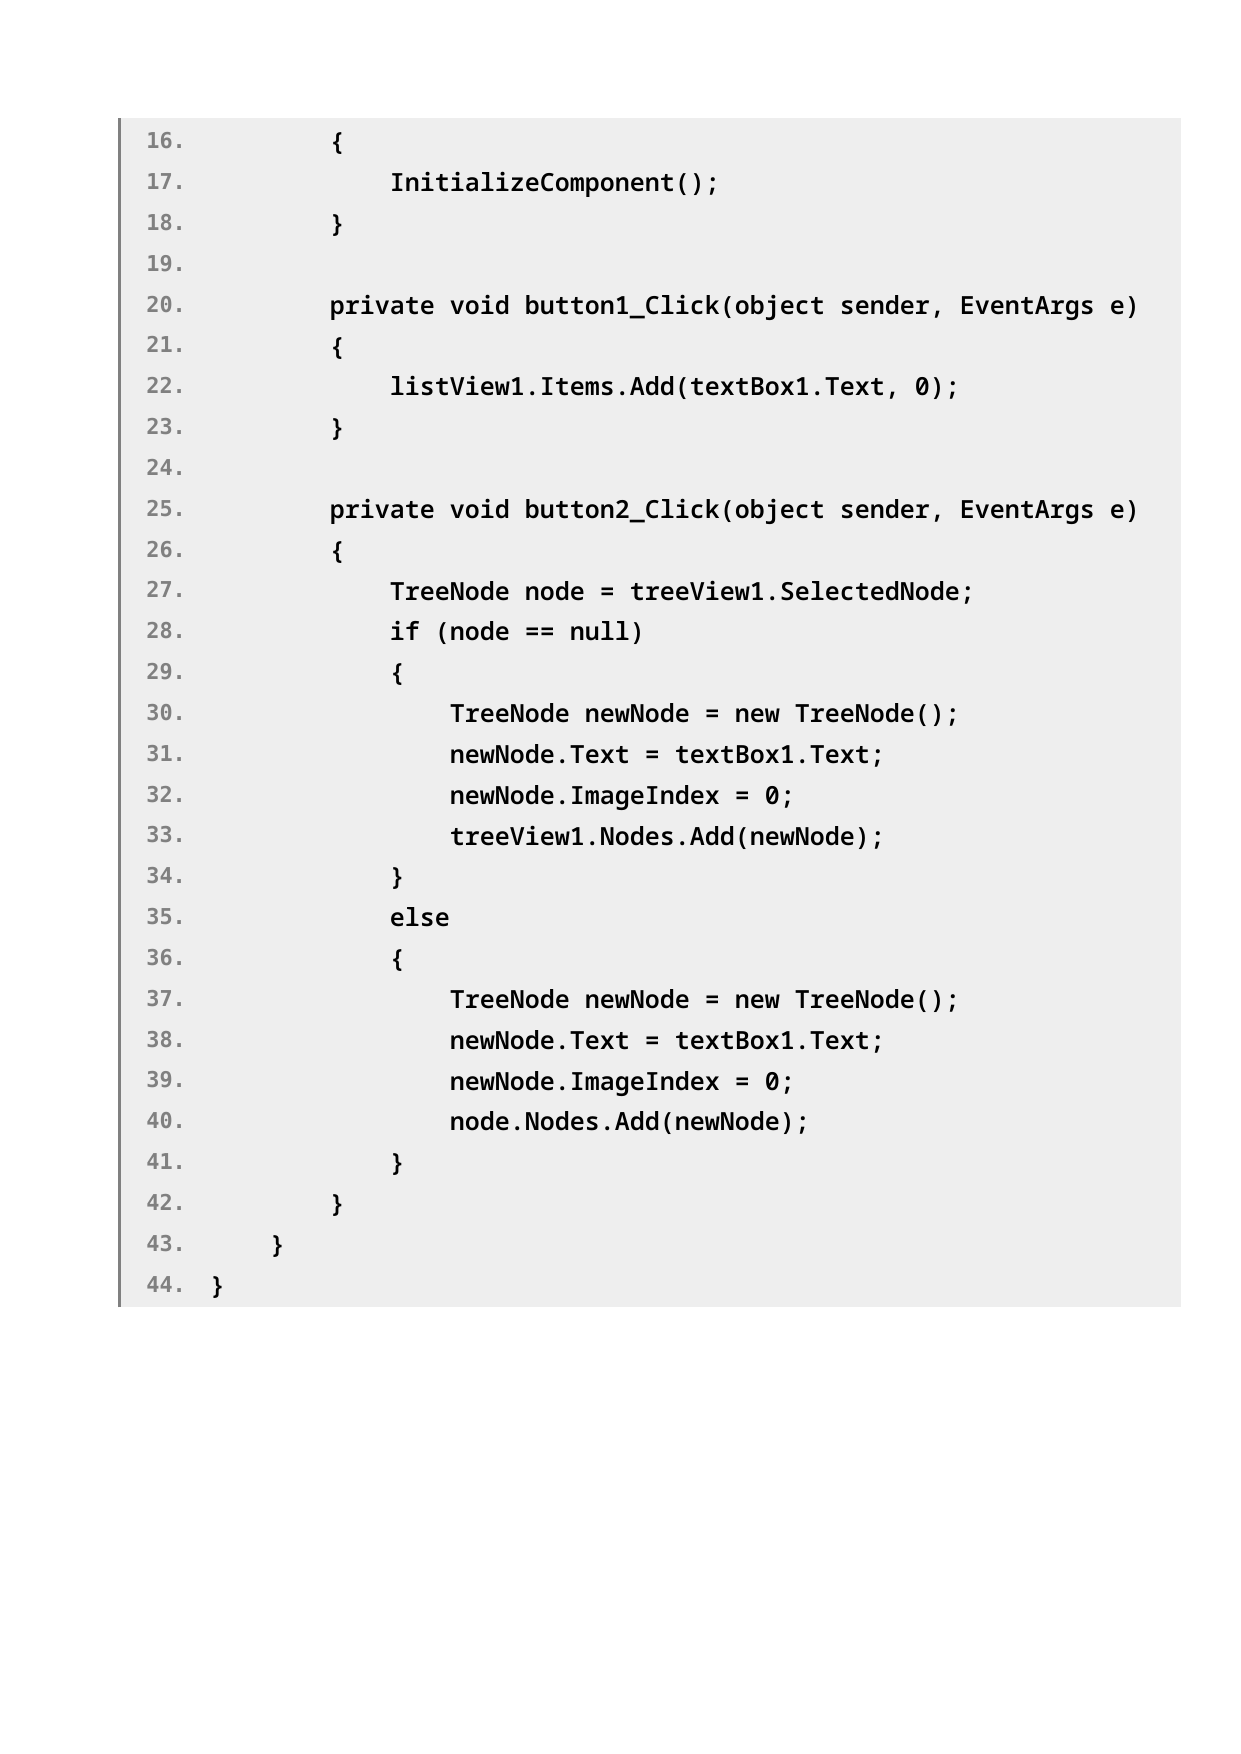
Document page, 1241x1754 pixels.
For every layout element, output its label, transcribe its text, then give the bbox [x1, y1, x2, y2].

list } [121, 1221, 1181, 1261]
list { [121, 935, 1181, 975]
list TreeNode newNode = new TreeNode(); [121, 690, 1181, 730]
list } [121, 404, 1181, 444]
list TreeNode newNode = new TreeNode(); [121, 976, 1181, 1016]
list treeView1.Nodes.Add(newNode); [121, 812, 1181, 852]
list } [121, 1180, 1181, 1220]
list newNode.Text = textBox1.Text; [121, 1016, 1181, 1056]
list private void button1_Click(object sender, EventArgs e) [121, 281, 1181, 321]
list { [121, 526, 1181, 566]
list TreeNode node = treeView1.SelectedNode; [121, 567, 1181, 607]
list listView1.Items.Add(textBox1.Text, 0); [121, 363, 1181, 403]
list newNode.ImageIndex = 0; [121, 771, 1181, 811]
list InitializeComponent(); [121, 159, 1181, 199]
list newNode.Text = textBox1.Text; [121, 731, 1181, 771]
list } [121, 200, 1181, 240]
list newNode.ImageIndex = 0; [121, 1057, 1181, 1097]
list else [121, 894, 1181, 934]
list if (node == null) [121, 608, 1181, 648]
list { [121, 649, 1181, 689]
list } [121, 853, 1181, 893]
list private void button2_Click(object sender, EventArgs e) [121, 486, 1181, 526]
list { [121, 118, 1181, 158]
list } [121, 1261, 1181, 1307]
list { [121, 322, 1181, 362]
list node.Nodes.Add(newNode); [121, 1098, 1181, 1138]
list } [121, 1139, 1181, 1179]
